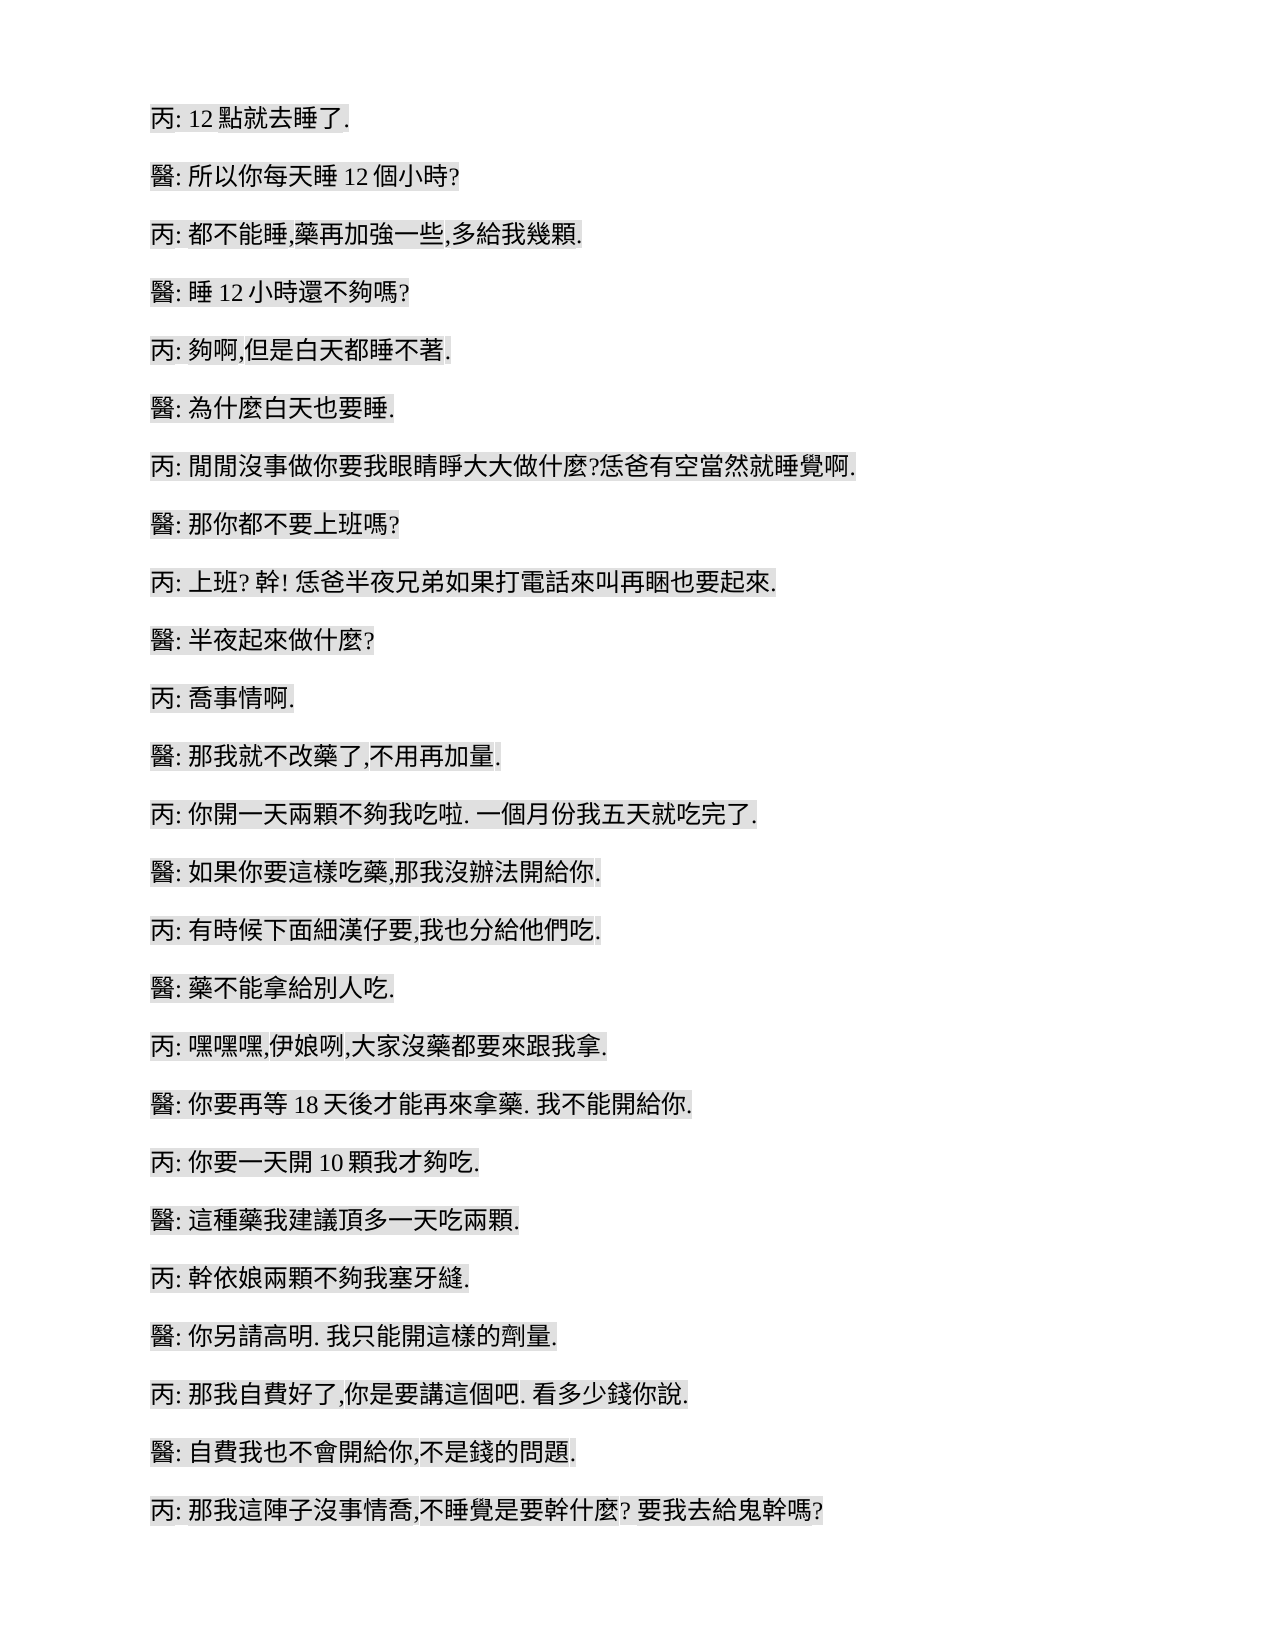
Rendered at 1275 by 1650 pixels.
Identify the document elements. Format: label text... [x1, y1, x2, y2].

text 對於在台灣當精神科開業醫這樣一種幾乎完全不用大腦而只需要忍耐的工作,有時我都不知道該說害怕或無奈了,也許害怕的成份居多. 理性上任何難題我都很喜歡處理,越難越好,但如果你要處理的都是一些根本不是問題的問題,或是根本無法用理性來處理的問題或甚至對方只是把你當成藥頭,那真的很挫折. 十個病人之中,大約有六七個是這樣的一些 "病人",跟醫院的專業就診型態真是差很多. 當然不是全部或大多數的病人都這樣,也許只是少數,但一個少數往往就能讓你頭痛欲裂. 病患乙: 醫師,怎麼辦,我完蛋了. 醫: 我不是前天才開一個月的藥給妳,怎麼又來了? 乙: 你那個藥害我得了高血壓. 醫:(...無奈,我知道又要展開一場冗長而反覆且毫無意義的對話了) 怎麼說呢? 乙: 我昨天去買菜,跟那個賣菜的在聊天,她說人到五十歲就會有十個有八個有高血壓. 我一聽嚇死了,賣菜的很好心還給我兩排降血壓的藥. 醫: 妳過去有高血壓嗎? 乙: 沒有啊. 醫: 那麼高血壓不會在一天內形成. 妳有量嗎? 乙: 我有量啊,但我的血壓計是電子的不準. 醫: 妳血壓多少? 乙: 130/70 醫: 這樣很正常啊. 乙: 但是我擔心我有高血壓怎麼辦? 醫: 妳如果擔心就每天量個幾次血壓,然後量個兩三周記錄下來拿來給我看. 乙: 那我不就死定了我還等兩三周. 我昨天晚上就努力要找到你的電話,我要掛急診. 醫: 診所沒有在看急診. 乙: 那怎麼辦? 那我死定了. 醫: 妳沒有高血壓,如果不放心就每天量個幾次血壓,然後量個兩三周記錄下來給我看. 乙: 賣菜的很好心,我就把他給我的降血壓藥吃了,頭很暈,但是血壓真的有降了. 我在想頭暈是不是吃妳的藥引起的? 你看怎麼辦? 醫: 我說過了啊, 妳沒有高血壓,如果不放心就每天量個幾次血壓,然後量個兩三周記錄下來給我看. 乙:那我要不要先吃一些預防,萬一等血壓真的高起來就太遲了. 醫: 不需要吃藥去預防一個都還不存在的病,妳過去如果沒有高血壓,現在也沒有血壓高,為什麼要預防? 乙: 那你只會這樣說,你要幫我開降血壓藥啊. 醫: (....無言,頭開始痛) 乙: 還是妳也開賣菜的這種藥給我好了,妳要不要幫我看一下這個藥品質好不好. 醫: 我沒必要看賣菜的藥,因為妳根本不需要吃藥. 乙: 不吃藥怎麼行呢? 那萬一血壓高起來怎麼辦? 醫: 妳沒有高血壓,如果不放心就每天量個幾次血壓,然後量個兩三周記錄下來給我看. 乙: 可是,賣菜的說要先預防. 說不預防等它高起來就太慢了. 醫: 賣菜的是醫生嗎? 乙: 不是啊. 所以我來問你啊. 醫: 我已經說個很多次了,妳沒有高血壓,如果不放心就每天量個幾次血壓,然後量個兩三周記錄下來給我看. 乙: 那我該怎麼辦? 就這樣等死嗎? 醫: 妳沒有高血壓,如果不放心就每天量個幾次血壓,然後量個兩三周記錄下來給我看. 乙: 那你要幫我檢查啊. 醫: 我已經破例讓妳驗了許多次血,不要再驗了,妳每次的血液檢查報告都是滿分,非常健康,不像我都是滿江紅. 乙: 不然你開一些感冒藥讓我預防一下. 醫: 妳沒有感冒為什麼要吃感冒藥. 乙: 我要先預防啊. 醫: 感冒藥只能退燒止痛,無法預防感冒. 乙: 那我萬一得高血壓怎麼辦. 醫: 妳沒有高血壓,如果不放心就每天量個幾次血壓,然後量個兩三周記錄下來給我看. 乙: 那我怎麼辦呢? 不能就這樣等死啊,還好那個賣菜的有提醒我,你現在又跟她講的不一樣,那我該聽誰的? 醫: 妳要聽誰的我沒意見,我已經講很多遍了. 妳沒有高血壓,如果不放心就每天量個幾次血壓,然後量個兩三周記錄下來給我看. 乙: 可是這樣量會準嗎? 醫: 為什麼會不準? 乙: 怕萬一血壓計不準啊. 醫:(....無言) 乙: 你幫我看賣菜給我的藥,她給我兩種,說要搭配著吃,你看我一天要吃幾顆比較好. 醫: (...越來越無奈)我已經告訴妳怎麼做了,妳不需要吃藥,因為妳沒有高血壓,如果不放心就每天量個幾次血壓,然後量個兩三周記錄下來給我看. 乙: 妳看這一排紅色的是什麼樣的血壓藥,適不適合多吃. 醫: 妳是希望我跟妳說什麼呢? 乙: 我不能就這樣不管血壓高起來啊. 醫: 我不道怎麼表達了. 妳聽懂我在說什麼嗎? 乙: 懂啊,我又不是神經病怎麼會不懂. 你叫我不用管它有沒有高血壓就放著不用管. 醫: 我不是這個意思,我是說妳如果從來都沒有高血壓,現在也看不出血壓有高的跡象,為什麼要吃別人給妳的什麼降血壓呢? 乙: 我也知道賣菜的不是醫生,所我來找你開藥啊. 醫: (...無奈)妳是希望我做什麼? 乙: 我怎麼知道,你是醫生啊,賣菜的藥你又說不好,叫你開給我你又不要,那我怎麼辦? 我很忙,沒時間多說了,藥趕快開一開給我. 醫: (....努力忍耐再說一遍)我說過很多遍了,妳沒有高血壓,如果不放心就每天量個幾次血壓,然後量個兩三周記錄下來給我看. 如果真的有血壓問題我再開藥給你. 乙: 如果到時候真的有血壓高,腦已經傷到了,你要負責嗎? 醫: 如果妳不相信我說的,那妳為什麼不去給別的醫生看呢? 乙: 有啊,我看過好多醫師,他們都開一大堆藥給我,只有你最好笑,怎麼一直叫我不要吃藥? 你都不用做生意嗎? 醫: 我們已經講了半小時,妳去退掛號,我不開降血壓的藥給妳. 乙: 那血壓高起來怎麼辦? 你看我手臂上有一些紅疹,是不是血壓高引起的? 醫: 不是,夏天時皮膚上出幾個疹子很正常. 乙:那高血壓會引起什麼症狀? 醫: 是不是等妳真的有高血壓再說. 乙: 你要先跟我說有哪些症狀,我才有個心理準備. 醫: 現在妳最好的作法就是根本不要去擔心高血壓的問題. 乙: 那我過兩天去菜市場如果又遇到那個賣菜的我要怎麼說? 醫: (...無言,頭痛欲裂,一補尿快爆炸,心裏想我賺這個真的每一塊錢都是血汗錢,實在有夠痛苦)妳就說妳沒有高血壓. 乙: 那像我現在頭有點暈暈的,在你們醫學上來看是低血壓或高血壓? 醫: 我們是不是就講到這裏,妳去退掛號吧. 乙: 你再幫我量個血壓. 醫: 剛才不是幫妳量過了? 很正常啊. 乙: 那是剛才量的,現在可能又不一樣了. 醫: 好吧.我再幫妳量. 醫: 115/75 乙:哇!怎麼比剛才高?才幾分鐘就高出5!!你還說正常. 醫: 這樣的數值都在正常範圍. 乙: 那你覺得我要不要有時候血壓高就給它吃一顆賣菜給我的藥. 醫: 妳要怎麼吃藥我沒辦法干涉,但我已經講過很多遍. 妳沒有高血壓,如果不放心就每天量個幾次血壓,然後量個兩三周記錄下來給我看. 如果真的有高血壓,我再幫妳治療. 就這樣一直反覆講....好不容易講到第二個病人在催了. 於是丙進來了. 丙: 沒效啦,都不能睡. 你也開好一點的藥給我啊. 醫: 大約能睡幾個小時? 丙: 睡到中午才起來. 醫: 那你是幾點睡? 丙: 12點就去睡了. 醫: 所以你每天睡12個小時? 丙: 都不能睡,藥再加強一些,多給我幾顆. 醫: 睡12小時還不夠嗎? 丙: 夠啊,但是白天都睡不著. 醫: 為什麼白天也要睡. 丙: 閒閒沒事做你要我眼睛睜大大做什麼?恁爸有空當然就睡覺啊. 醫: 那你都不要上班嗎? 丙: 上班? 幹! 恁爸半夜兄弟如果打電話來叫再睏也要起來. 醫: 半夜起來做什麼? 丙: 喬事情啊. 醫: 那我就不改藥了,不用再加量. 丙: 你開一天兩顆不夠我吃啦. 一個月份我五天就吃完了. 醫: 如果你要這樣吃藥,那我沒辦法開給你. 丙: 有時候下面細漢仔要,我也分給他們吃. 醫: 藥不能拿給別人吃. 丙: 嘿嘿嘿,伊娘咧,大家沒藥都要來跟我拿. 醫: 你要再等18天後才能再來拿藥. 我不能開給你. 丙: 你要一天開10顆我才夠吃. 醫: 這種藥我建議頂多一天吃兩顆. 丙: 幹依娘兩顆不夠我塞牙縫. 醫: 你另請高明. 我只能開這樣的劑量. 丙: 那我自費好了,你是要講這個吧. 看多少錢你說. 醫: 自費我也不會開給你,不是錢的問題. 丙: 那我這陣子沒事情喬,不睡覺是要幹什麼? 要我去給鬼幹嗎? 醫: 我只能照醫療的常規開藥,不可能多開. 丙: 算了算了,兩顆就兩顆. 醫: 兩顆我也不能開,因為你還有兩個多禮拜的藥. 丙: 我不是說分給別人吃了,而且我有時候一次就給它吃10顆. 我七仔(馬子)說,哦,你足勇ㄟ呢~ 吃藥吃這麼多還這麼硬,依娘咧,身體都壞了了了還硬. 醫: 你去退掛號. 丙: 我人都來了,不然你也開幾顆胃藥給我,每天肚子當酒桶. ...好不容易又看完了一個病人. 下一個換丁. 丁: 還是都不能睡怎麼辦? 醫: 這個藥沒效嗎? 丁: 沒有效,半夜還是會起來. 醫: 半夜自己會醒來? 丁: 啥咪自己醒來,現在小孩放暑假,那兩個唸高中的整天帶一些同學來家裏唱歌打線上遊戲,吵吵鬧鬧的我怎麼睡? 醫: 妳是說藥可以幫助妳睡,但妳的小孩半夜都還在聚會玩樂? 丁: 吵到連隔壁都在罵. 醫: 那我就沒辦法了. 丁: 你要幫我調整藥物,加重一點,看能不能吵不醒. 醫: 妳應該叫他們半夜不要唱歌吵鬧,怎麼是要求加藥? 丁: 他們如果會聽,那我就不用來找你加藥了. 醫: 可是,哪有人藉助大量安眠藥來抵抗吵鬧的道理? 丁: 那我現在打手機,你幫我跟我小孩說,叫他不要半夜再帶同學來客廳亂整晚. 醫: 這應該是妳當媽媽的要自己去跟小孩講,醫生沒有權力叫別人半夜不要吵鬧. 丁: 來來來, 我打了手機,你跟我說.(說完便把手機遞過來) 醫: (...無奈接起電話)喂,你是誰誰誰的小孩嗎? 電話中: (...對方不回答) 醫: 請問你是誰誰誰的小孩嗎? 電話中:(有呼吸聲但不回應) 醫: 我這邊是xx診所的陳醫師,有位病人叫xyy,請問你是她的小孩嗎? 電話中:(有呼吸聲但還是不回應) 醫: 對丁說: "對方不出聲". 電話中: (終於有聲音了)要做啥? 醫: 你媽媽要我跟你說,希望你半夜不要吵鬧,讓她可以好好睡覺. 電話:(...不出聲) 醫: 你有聽到我的聲音嗎? 電話: 你要做什麼. 醫: 你媽媽要我跟你說,希望你半夜不要吵鬧,讓她可以好好睡覺. 電話: 你還有什麼事? 醫: 沒有其它的事了. 喀嚓一聲,對方就把電話掛了. 丁: 你看,這小孩講不聽. 而且整天換手機. 醫: 這些事我也沒辦法,那我就不改藥了. 丁: 晚上不能睡怎麼辦? 醫: 我只能做到這樣,妳小孩半夜吵鬧妳要自己想辦法. 丁: 我再打手機給他,你幫我問他今天晚餐想吃什麼? 吃不慣就會發脾氣,他生氣我也生氣,然後晚上就更不能睡了. 醫: 這些管教小孩的事我沒辦法幫妳. 丁: 可是藥都吃沒效,他們一吵我就醒了,有時候唱歌唱到早上五六點還在吵. 醫: 我能做的就只是開藥給妳. 丁: 醫生,那我請教你哦,我小孩每次我帶他去吃飯,他都說要給女服務生小費,我真的開銷很大. 每次都是五十一百這樣給. 他當做是去KTV. 醫: 這我也不知道要說什麼,這不是醫療問題. 小孩要怎麼教,這不是醫師應該過問的. 丁: 可是我被他搞到腦神經衰弱啊. 醫: 那我除了開藥也沒有更好的方法. 我沒辦法幫妳教小孩. 丁: 那你就多開起顆藥給我. 有時藥物都被我小孩他給拿去吃了,睡到下午四五點才要起來吃早餐. 醫: 那我還是一樣只能開這樣的劑量,沒法多開. 藥物要收好,不要讓別人拿去吃. 丁: (開始大篇幅形容他的小孩多帥多聰明,不管她藥怎麼藏,她小孩都還是可以找得出來.從小老師就說他反應很快,都說我很會生,生這小孩這麼帥....) 醫: (努力嗯嗯啊啊是喔...努力想辦法讓她不要再說了,我已經一整個下午滴水未進,小便憋到爆,午餐泡麵一碗,晚餐得忍住到十點才能吃) 這就是我一整天的工作內容,算起來,三個病人,扣掉一個講半個多小時後退掛號的不算,剩下兩個病人大約可以跟健保局一共申請八百七十元,扣掉藥費成本,如此賣命工作大約可賺到少於七百元. 若再計入其它成本,當然就是虧損. 這也難怪為什麼醫師一窩蜂跑去做醫學美容了. 我看過跳槽改做醫美的同學們的執業情形,真的很令人羨慕. 來 "就診" 的似乎是一些看不出來身上哪裡有缺陷的人. 她們的所謂 "問題" 不外就是屁股不夠翹,胸不不夠大不夠挺,皮膚不夠白嫩. 幾天來打幾個雷射打幾支針就是十幾萬起跳,而且往往都可以不用報稅沒人知道喔. 所謂 "醫療" 過程中,更是幸福滿分. 我見過一個女生趴著,拉下褲子,露出白白嫩嫩的翹臀,由我的同學在她屁股上為她除去一些必須用十萬倍顯微鏡才看得見的小小小小小小黑斑. 一邊溫柔除斑,一邊深情聊天,真是十分幸福的工作. 人家做一天的收入,我差不多要做一個月或甚至一年,做到精疲力竭,許多時候我都覺得自己已經累到瀕臨死亡的邊緣. 再過三天,就是董事長台北地檢署蒙難兩周年紀念日,再過八天,依照某個病的權威醫師兩年前的預言,再過八天我就會慢慢凍住,變成跟霍金一樣,只剩腦子還能動. 還好這個預言顯然不會實現,反倒是累斃暴斃的過勞死似乎比較有可能. 看精神病人很容易,看精神官能症卻很難,因為它實在不該說是一種病,而比較像一種個性,而個性是無法改變的,至於個性以外的社會問題或家庭問題或經濟問題,除非我不是一個醫生而是一個國家或許才有可能解決. 環顧半生滄桑,我給了命,也給了錢,幾乎一無所有,不知道還能給出一些什麼了. 還記得電影梅蘭芳講的那些話嗎? 梅蘭芳爺爺要他有生之年幫他辦一件事,要他別再讓戲子被人瞧不起,梅蘭芳拿命反抗日軍邀約演出,他說他常想起爺爺要他辦的事,他說: "我不知道自己還能做些什麼,我能做的就只是這樣了." [150, 75, 1125, 1554]
